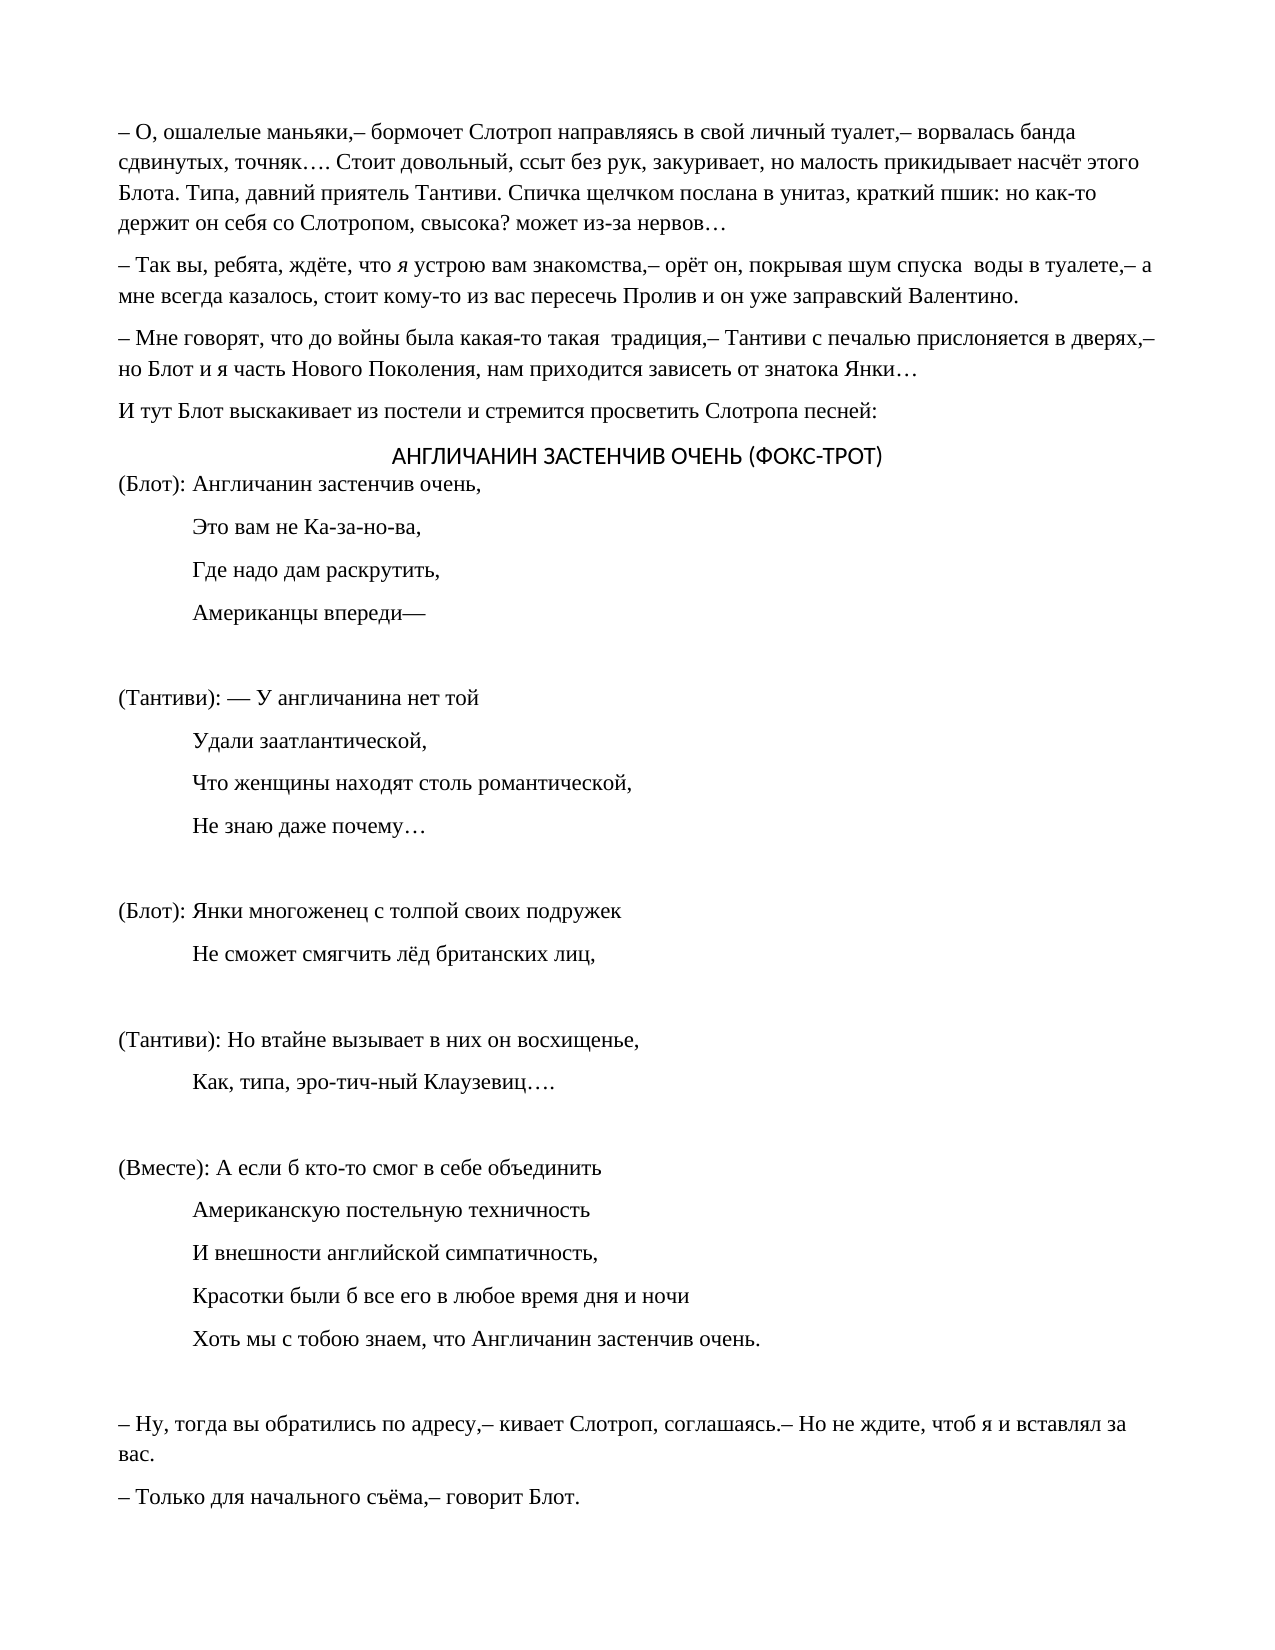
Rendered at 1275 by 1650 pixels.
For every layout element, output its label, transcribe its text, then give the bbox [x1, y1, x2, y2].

text (Блот): Янки многоженец с толпой своих подружек [118, 898, 1157, 924]
text – Мне говорят, что до войны была какая-то такая традиция,– Тантиви с печалью прислоняется в дверях,– но Блот и я часть Нового Поколения, нам приходится зависеть от знатока Янки… [118, 324, 1157, 381]
text Не знаю даже почему… [118, 812, 1157, 838]
text Хоть мы с тобою знаем, что Англичанин застенчив очень. [118, 1325, 1157, 1351]
text Как, типа, эро-тич-ный Клаузевиц…. [118, 1068, 1157, 1095]
text (Тантиви): Но втайне вызывает в них он восхищенье, [118, 1026, 1157, 1052]
text Американцы впереди— [118, 599, 1157, 625]
text – Так вы, ребята, ждёте, что я устрою вам знакомства,– орёт он, покрывая шум спуска воды в туалете,– а мне всегда казалось, стоит кому-то из вас пересечь Пролив и он уже заправский Валентино. [118, 251, 1157, 308]
text Красотки были б все его в любое время дня и ночи [192, 1282, 1157, 1308]
text Американскую постельную техничность [118, 1197, 1157, 1223]
text – Только для начального съёма,– говорит Блот. [118, 1483, 1157, 1509]
text Это вам не Ка-за-но-ва, [118, 513, 1157, 539]
text Где надо дам раскрутить, [118, 556, 1157, 582]
text Удали заатлантической, [118, 727, 1157, 753]
text Не сможет смягчить лёд британских лиц, [118, 940, 1157, 967]
text (Вместе): А если б кто-то смог в себе объединить [118, 1154, 1157, 1180]
text И внешности английской симпатичность, [192, 1239, 1157, 1266]
text (Блот): Англичанин застенчив очень, [118, 471, 1157, 497]
text – О, ошалелые маньяки,– бормочет Слотроп направляясь в свой личный туалет,– ворвалась банда сдвинутых, точняк…. Стоит довольный, ссыт без рук, закуривает, но малость прикидывает насчёт этого Блота. Типа, давний приятель Тантиви. Спичка щелчком послана в унитаз, краткий пшик: но как-то держит он себя со Слотропом, свысока? может из-за нервов… [118, 118, 1157, 235]
text И тут Блот выскакивает из постели и стремится просветить Слотропа песней: [118, 397, 1157, 424]
text Что женщины находят столь романтической, [118, 769, 1157, 796]
text – Ну, тогда вы обратились по адресу,– кивает Слотроп, соглашаясь.– Но не ждите, чтоб я и вставлял за вас. [118, 1410, 1157, 1467]
text (Тантиви): — У англичанина нет той [118, 684, 1157, 710]
text АНГЛИЧАНИН ЗАСТЕНЧИВ ОЧЕНЬ (ФОКС-ТРОТ) [118, 440, 1157, 471]
